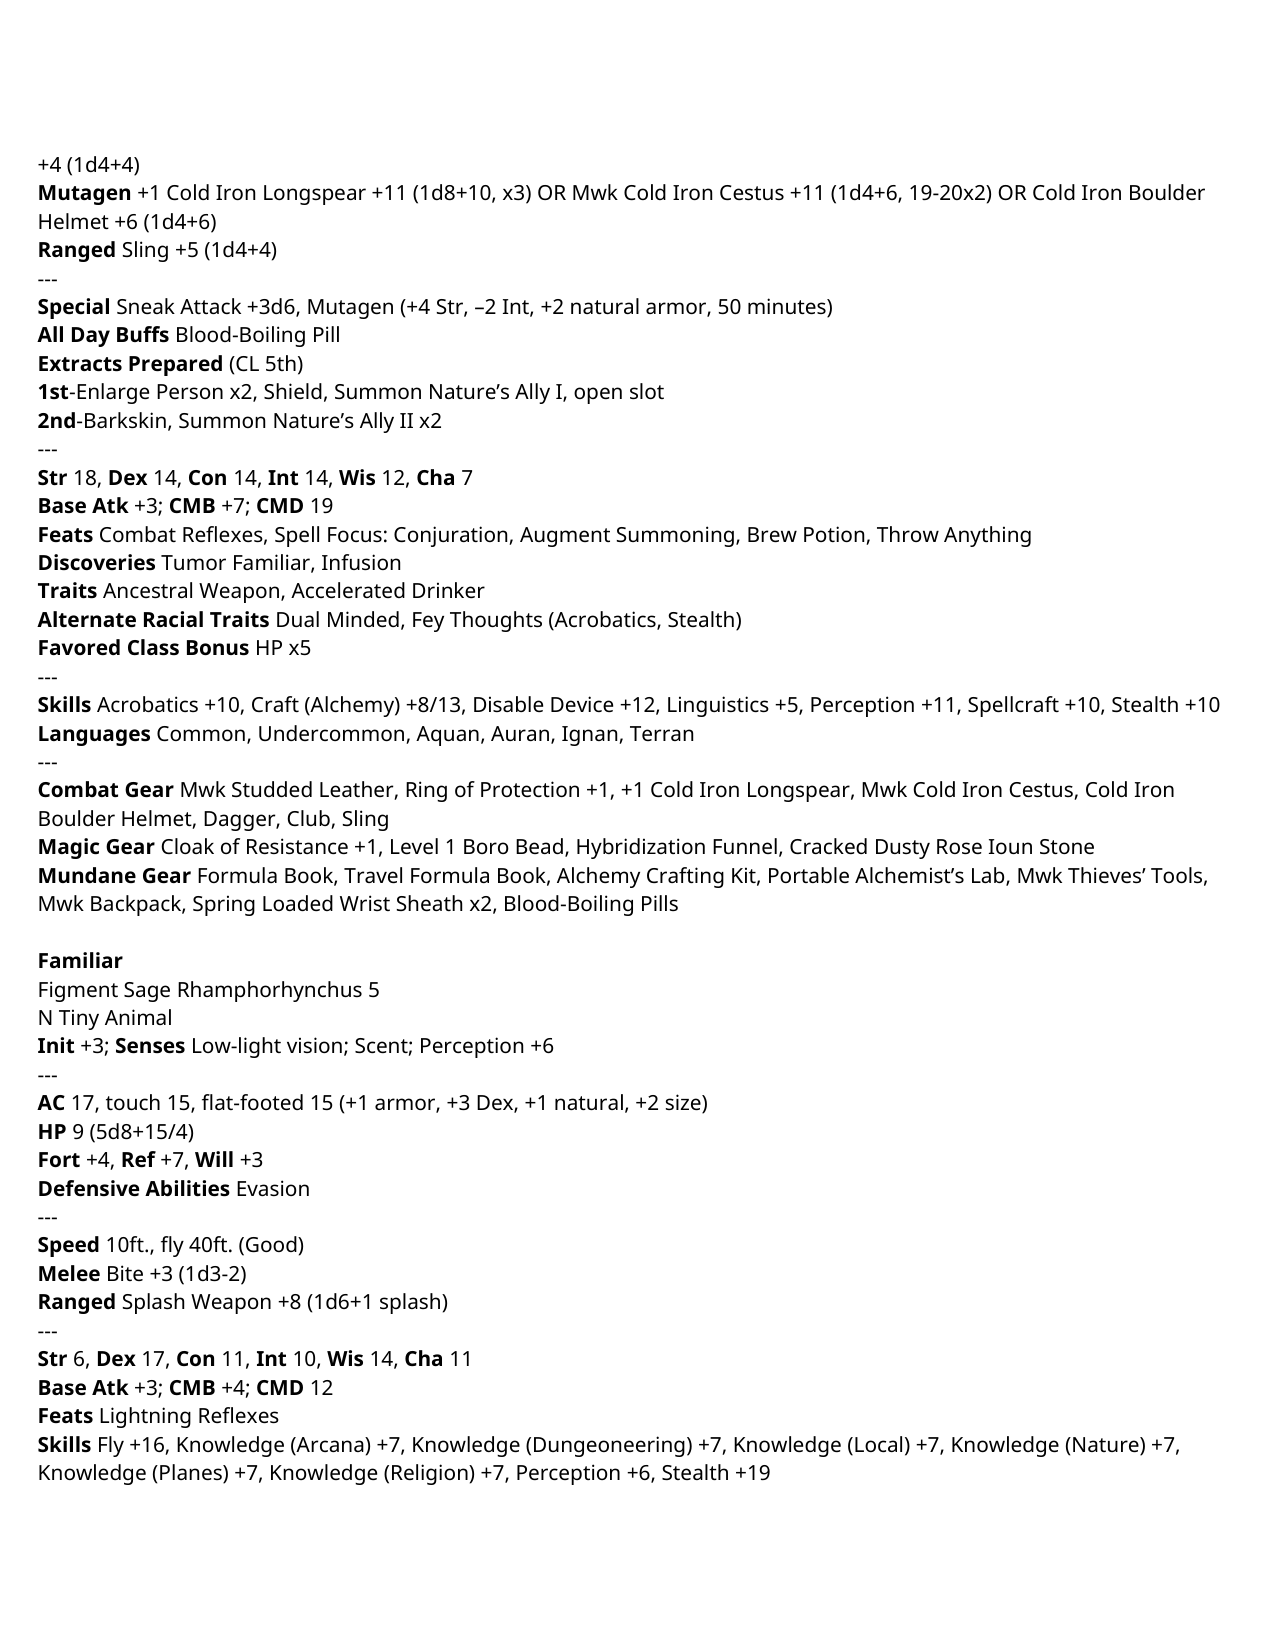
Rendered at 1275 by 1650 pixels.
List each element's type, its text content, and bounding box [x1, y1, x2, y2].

text Familiar [37, 946, 1237, 975]
text --- [37, 662, 1237, 690]
text Base Atk +3; CMB +4; CMD 12 [37, 1373, 1237, 1401]
text Fort +4, Ref +7, Will +3 [37, 1145, 1237, 1174]
text All Day Buffs Blood-Boiling Pill [37, 321, 1237, 349]
text Skills Fly +16, Knowledge (Arcana) +7, Knowledge (Dungeoneering) +7, Knowledge (Local) +7, Knowledge (Nature) +7, Knowledge (Planes) +7, Knowledge (Religion) +7, Perception +6, Stealth +19 [37, 1430, 1237, 1487]
text Init +3; Senses Low-light vision; Scent; Perception +6 [37, 1032, 1237, 1060]
text Magic Gear Cloak of Resistance +1, Level 1 Boro Bead, Hybridization Funnel, Cracked Dusty Rose Ioun Stone [37, 832, 1237, 861]
text --- [37, 434, 1237, 463]
text Favored Class Bonus HP x5 [37, 633, 1237, 662]
text Alternate Racial Traits Dual Minded, Fey Thoughts (Acrobatics, Stealth) [37, 605, 1237, 633]
text +4 (1d4+4) [37, 150, 1237, 178]
text Special Sneak Attack +3d6, Mutagen (+4 Str, –2 Int, +2 natural armor, 50 minutes) [37, 292, 1237, 321]
text Str 18, Dex 14, Con 14, Int 14, Wis 12, Cha 7 [37, 463, 1237, 491]
text Feats Combat Reflexes, Spell Focus: Conjuration, Augment Summoning, Brew Potion, Throw Anything [37, 520, 1237, 548]
text Ranged Sling +5 (1d4+4) [37, 235, 1237, 264]
text Melee Bite +3 (1d3-2) [37, 1259, 1237, 1287]
text Skills Acrobatics +10, Craft (Alchemy) +8/13, Disable Device +12, Linguistics +5, Perception +11, Spellcraft +10, Stealth +10 [37, 690, 1237, 719]
text Mutagen +1 Cold Iron Longspear +11 (1d8+10, x3) OR Mwk Cold Iron Cestus +11 (1d4+6, 19-20x2) OR Cold Iron Boulder Helmet +6 (1d4+6) [37, 178, 1237, 235]
text Base Atk +3; CMB +7; CMD 19 [37, 491, 1237, 520]
text Figment Sage Rhamphorhynchus 5 [37, 975, 1237, 1003]
text Speed 10ft., fly 40ft. (Good) [37, 1231, 1237, 1259]
text Extracts Prepared (CL 5th) [37, 349, 1237, 377]
text Languages Common, Undercommon, Aquan, Auran, Ignan, Terran [37, 719, 1237, 747]
text Str 6, Dex 17, Con 11, Int 10, Wis 14, Cha 11 [37, 1344, 1237, 1373]
text --- [37, 264, 1237, 292]
text 2nd-Barkskin, Summon Nature’s Ally II x2 [37, 406, 1237, 434]
text AC 17, touch 15, flat-footed 15 (+1 armor, +3 Dex, +1 natural, +2 size) [37, 1088, 1237, 1117]
text --- [37, 1060, 1237, 1088]
text Discoveries Tumor Familiar, Infusion [37, 548, 1237, 577]
text --- [37, 1316, 1237, 1344]
text Defensive Abilities Evasion [37, 1174, 1237, 1202]
text Combat Gear Mwk Studded Leather, Ring of Protection +1, +1 Cold Iron Longspear, Mwk Cold Iron Cestus, Cold Iron Boulder Helmet, Dagger, Club, Sling [37, 776, 1237, 832]
text N Tiny Animal [37, 1003, 1237, 1032]
text --- [37, 1202, 1237, 1231]
text --- [37, 747, 1237, 776]
text 1st-Enlarge Person x2, Shield, Summon Nature’s Ally I, open slot [37, 377, 1237, 406]
text Ranged Splash Weapon +8 (1d6+1 splash) [37, 1287, 1237, 1316]
text Feats Lightning Reflexes [37, 1401, 1237, 1430]
text Traits Ancestral Weapon, Accelerated Drinker [37, 577, 1237, 605]
text HP 9 (5d8+15/4) [37, 1117, 1237, 1145]
text Mundane Gear Formula Book, Travel Formula Book, Alchemy Crafting Kit, Portable Alchemist’s Lab, Mwk Thieves’ Tools, Mwk Backpack, Spring Loaded Wrist Sheath x2, Blood-Boiling Pills [37, 861, 1237, 918]
